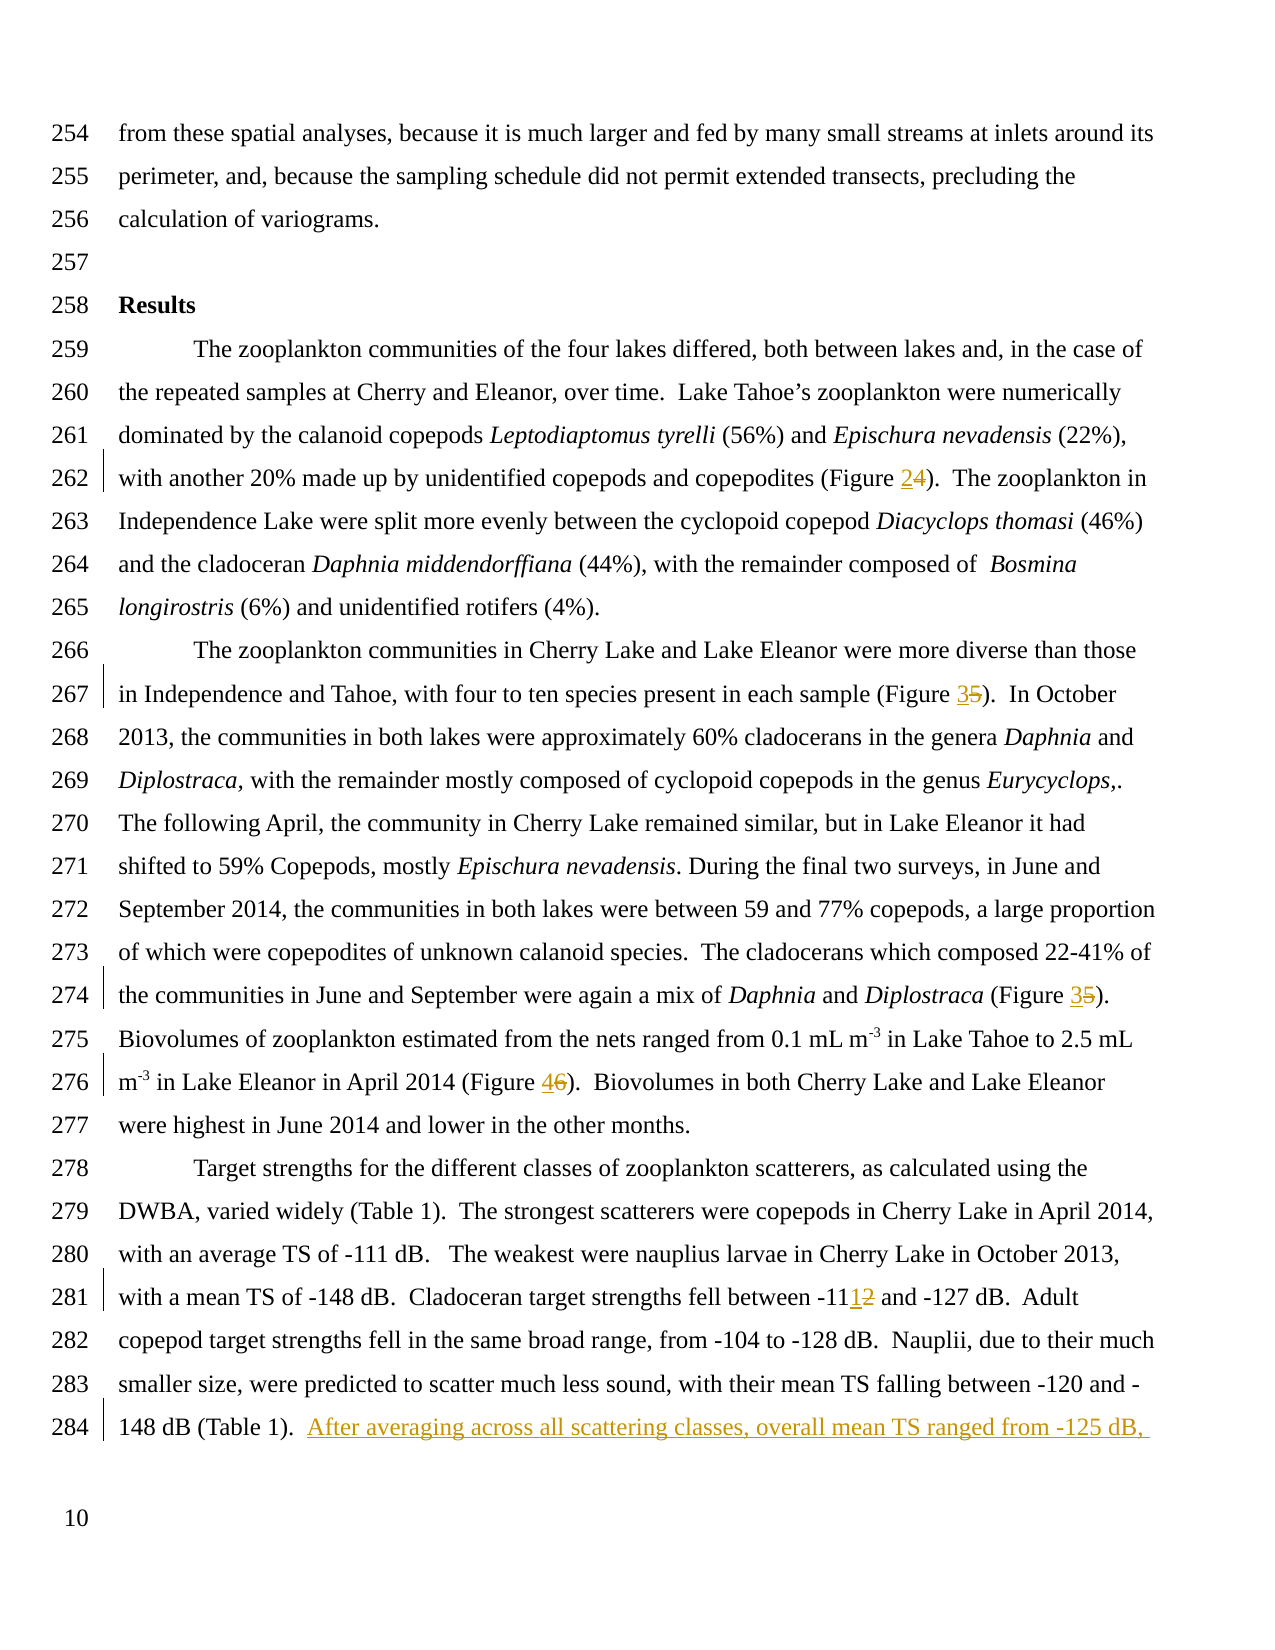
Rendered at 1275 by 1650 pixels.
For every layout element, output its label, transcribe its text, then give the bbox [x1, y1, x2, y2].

text The zooplankton communities in Cherry Lake and Lake Eleanor were more diverse than those in Independence and Tahoe, with four to ten species present in each sample (Figure 3). In October 2013, the communities in both lakes were approximately 60% cladocerans in the genera Daphnia and Diplostraca, with the remainder mostly composed of cyclopoid copepods in the genus Eurycyclops,. The following April, the community in Cherry Lake remained similar, but in Lake Eleanor it had shifted to 59% Copepods, mostly Epischura nevadensis. During the final two surveys, in June and September 2014, the communities in both lakes were between 59 and 77% copepods, a large proportion of which were copepodites of unknown calanoid species. The cladocerans which composed 22-41% of the communities in June and September were again a mix of Daphnia and Diplostraca (Figure 3). Biovolumes of zooplankton estimated from the nets ranged from 0.1 mL m-3 in Lake Tahoe to 2.5 mL m-3 in Lake Eleanor in April 2014 (Figure 4). Biovolumes in both Cherry Lake and Lake Eleanor were highest in June 2014 and lower in the other months. [118, 636, 1157, 1139]
text from these spatial analyses, because it is much larger and fed by many small streams at inlets around its perimeter, and, because the sampling schedule did not permit extended transects, precluding the calculation of variograms. [118, 118, 1157, 233]
text Target strengths for the different classes of zooplankton scatterers, as calculated using the DWBA, varied widely (Table 1). The strongest scatterers were copepods in Cherry Lake in April 2014, with an average TS of -111 dB. The weakest were nauplius larvae in Cherry Lake in October 2013, with a mean TS of -148 dB. Cladoceran target strengths fell between -111 and -127 dB. Adult copepod target strengths fell in the same broad range, from -104 to -128 dB. Nauplii, due to their much smaller size, were predicted to scatter much less sound, with their mean TS falling between -120 and -148 dB (Table 1). After averaging across all scattering classes, overall mean TS ranged from -125 dB, [118, 1153, 1157, 1441]
text The zooplankton communities of the four lakes differed, both between lakes and, in the case of the repeated samples at Cherry and Eleanor, over time. Lake Tahoe’s zooplankton were numerically dominated by the calanoid copepods Leptodiaptomus tyrelli (56%) and Epischura nevadensis (22%), with another 20% made up by unidentified copepods and copepodites (Figure 2). The zooplankton in Independence Lake were split more evenly between the cyclopoid copepod Diacyclops thomasi (46%) and the cladoceran Daphnia middendorffiana (44%), with the remainder composed of Bosmina longirostris (6%) and unidentified rotifers (4%). [118, 334, 1157, 621]
text Results [118, 291, 1157, 319]
